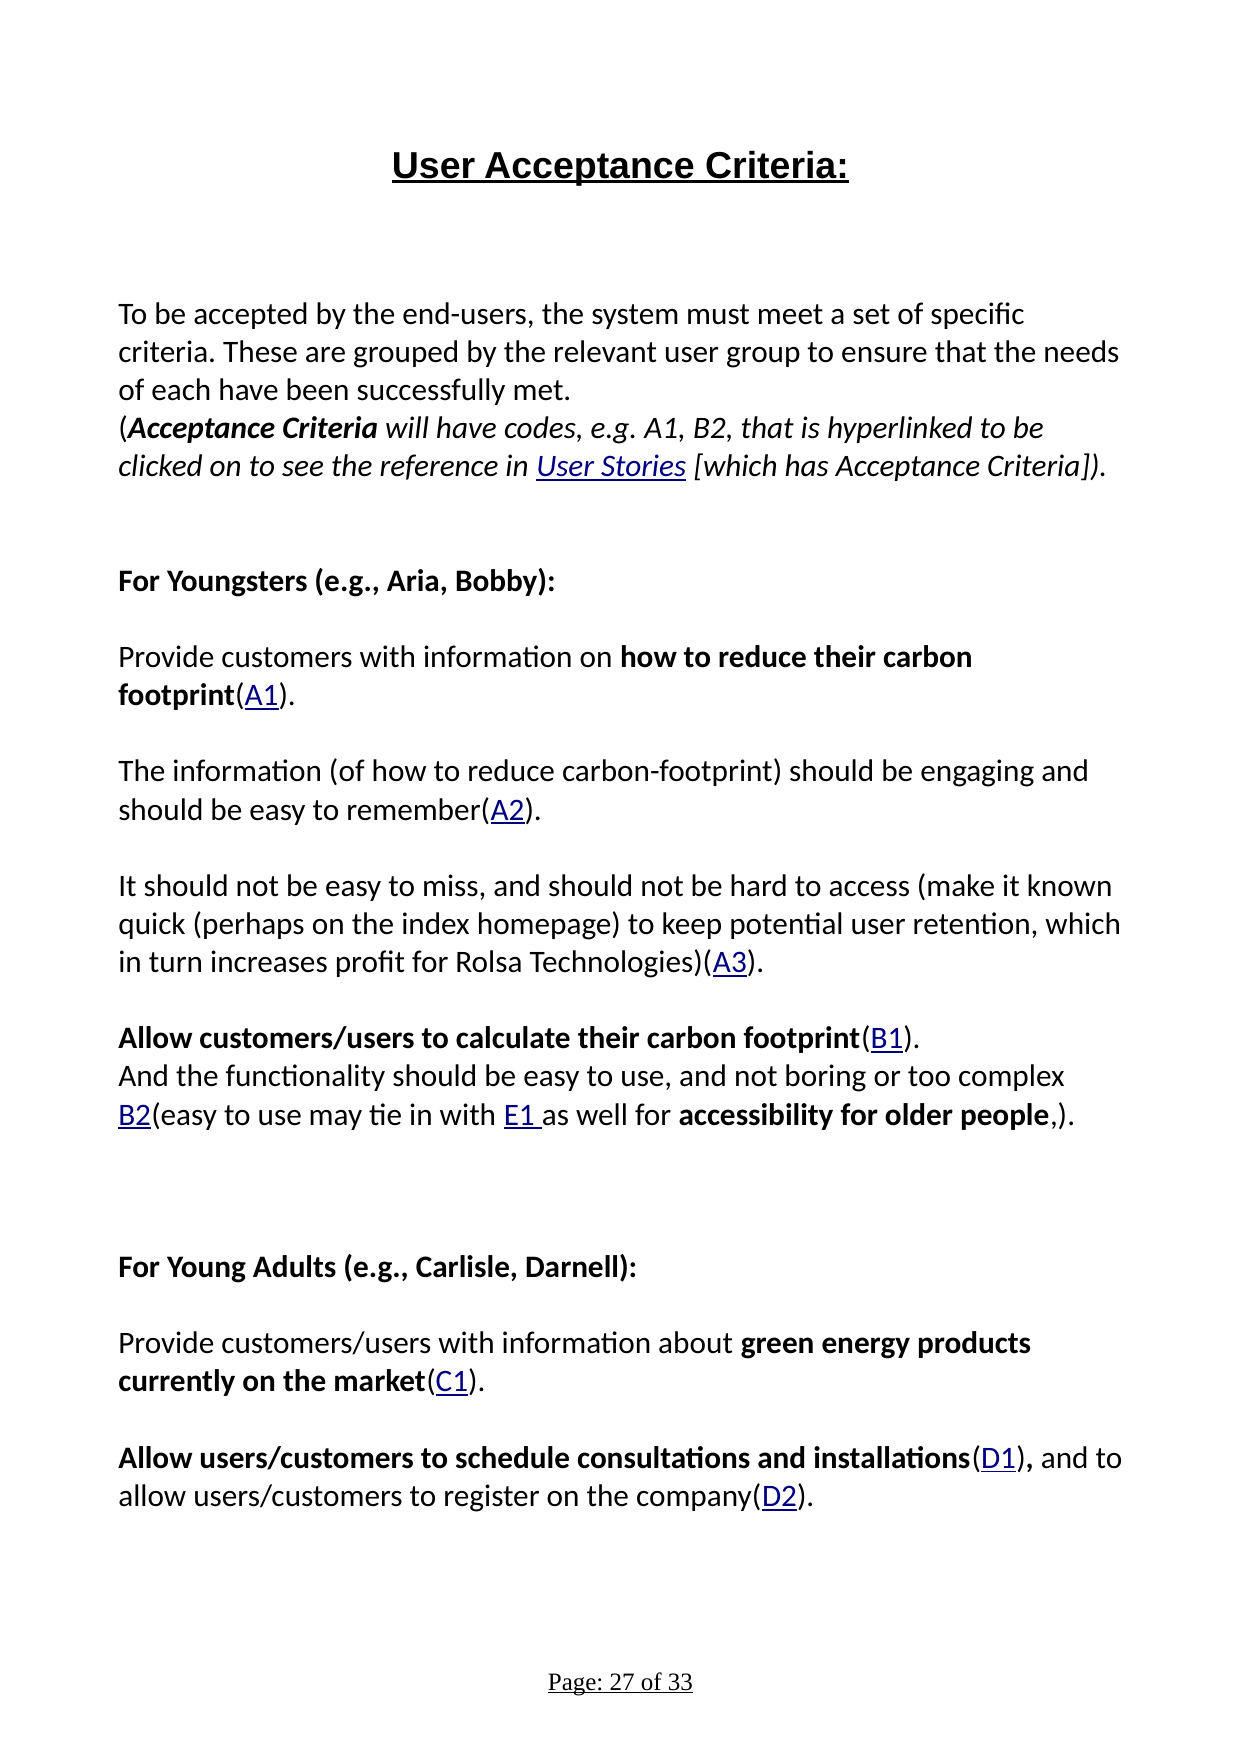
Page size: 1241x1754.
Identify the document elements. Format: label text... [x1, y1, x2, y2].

text Allow users/customers to schedule consultations and installations(D1), and to allow users/customers to register on the company(D2). [118, 1438, 1122, 1514]
text For Youngsters (e.g., Aria, Bobby): [118, 561, 1122, 599]
text Provide customers with information on how to reduce their carbon footprint(A1). [118, 637, 1122, 713]
subtitle User Acceptance Criteria: [118, 143, 1122, 186]
text To be accepted by the end-users, the system must meet a set of specific criteria. These are grouped by the relevant user group to ensure that the needs of each have been successfully met. [118, 294, 1122, 408]
text Provide customers/users with information about green energy products currently on the market(C1). [118, 1323, 1122, 1399]
text And the functionality should be easy to use, and not boring or too complex B2(easy to use may tie in with E1 as well for accessibility for older people,). [118, 1056, 1122, 1133]
text Allow customers/users to calculate their carbon footprint(B1). [118, 1018, 1122, 1056]
text (Acceptance Criteria will have codes, e.g. A1, B2, that is hyperlinked to be clicked on to see the reference in User Stories [which has Acceptance Criteria]). [118, 408, 1122, 484]
text For Young Adults (e.g., Carlisle, Darnell): [118, 1247, 1122, 1285]
text It should not be easy to miss, and should not be hard to access (make it known quick (perhaps on the index homepage) to keep potential user retention, which in turn increases profit for Rolsa Technologies)(A3). [118, 866, 1122, 980]
text The information (of how to reduce carbon-footprint) should be engaging and should be easy to remember(A2). [118, 751, 1122, 828]
